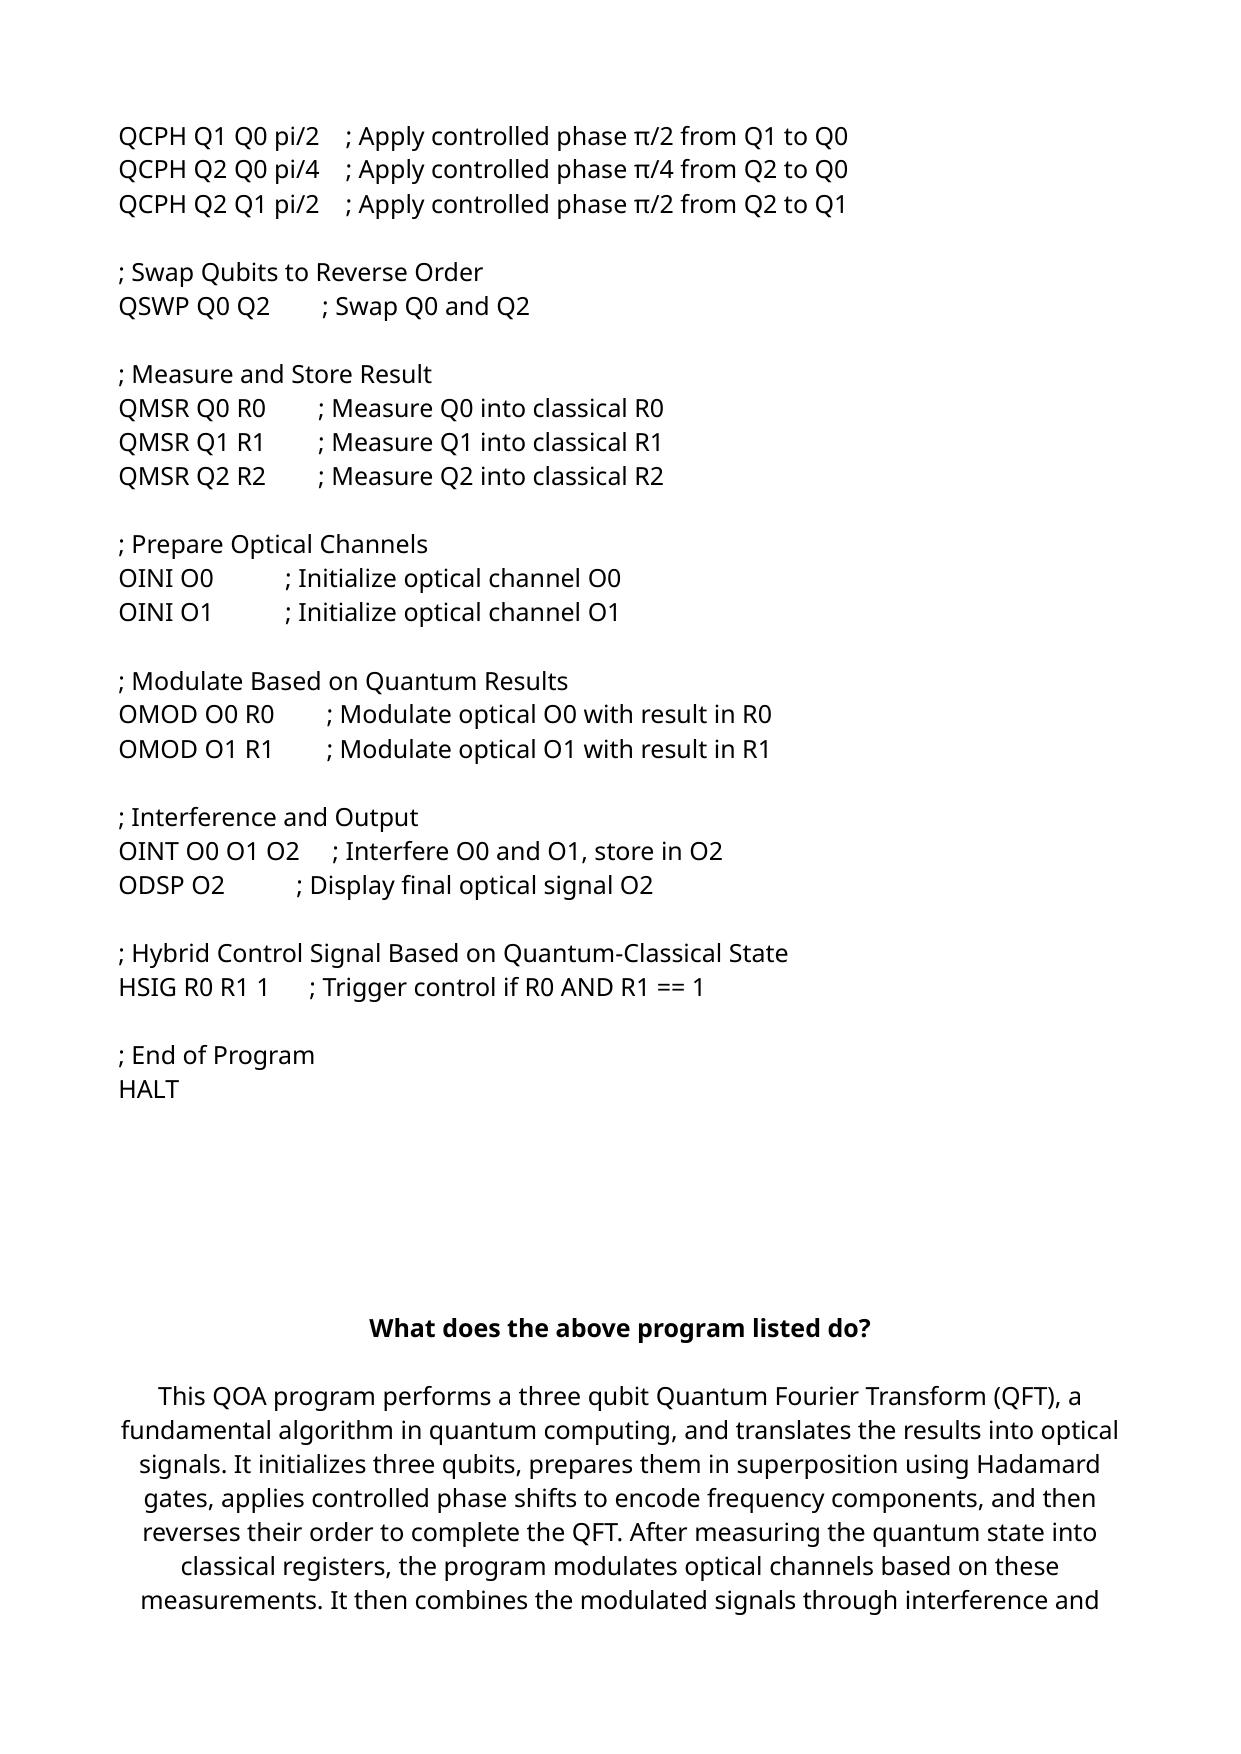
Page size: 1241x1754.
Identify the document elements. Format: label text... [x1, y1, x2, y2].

text ; Hybrid Control Signal Based on Quantum-Classical State [118, 936, 1122, 970]
text QSWP Q0 Q2 ; Swap Q0 and Q2 [118, 288, 1122, 322]
text ; Swap Qubits to Reverse Order [118, 254, 1122, 288]
text What does the above program listed do? This QOA program performs a three qubit Quantum Fourier Transform (QFT), a fundamental algorithm in quantum computing, and translates the results into optical signals. It initializes three qubits, prepares them in superposition using Hadamard gates, applies controlled phase shifts to encode frequency components, and then reverses their order to complete the QFT. After measuring the quantum state into classical registers, the program modulates optical channels based on these measurements. It then combines the modulated signals through interference and [118, 1310, 1122, 1617]
text ; End of Program [118, 1038, 1122, 1072]
text QMSR Q2 R2 ; Measure Q2 into classical R2 [118, 459, 1122, 493]
text QMSR Q0 R0 ; Measure Q0 into classical R0 [118, 391, 1122, 425]
text OINT O0 O1 O2 ; Interfere O0 and O1, store in O2 [118, 833, 1122, 867]
text HALT [118, 1072, 1122, 1106]
text QCPH Q2 Q1 pi/2 ; Apply controlled phase π/2 from Q2 to Q1 [118, 186, 1122, 220]
text ; Measure and Store Result [118, 357, 1122, 391]
text OINI O0 ; Initialize optical channel O0 [118, 561, 1122, 595]
text ODSP O2 ; Display final optical signal O2 [118, 867, 1122, 902]
text ; Interference and Output [118, 799, 1122, 833]
text ; Prepare Optical Channels [118, 527, 1122, 561]
text QCPH Q2 Q0 pi/4 ; Apply controlled phase π/4 from Q2 to Q0 [118, 152, 1122, 186]
text OMOD O0 R0 ; Modulate optical O0 with result in R0 [118, 697, 1122, 731]
text QMSR Q1 R1 ; Measure Q1 into classical R1 [118, 425, 1122, 459]
text HSIG R0 R1 1 ; Trigger control if R0 AND R1 == 1 [118, 970, 1122, 1004]
text OINI O1 ; Initialize optical channel O1 [118, 595, 1122, 629]
text QCPH Q1 Q0 pi/2 ; Apply controlled phase π/2 from Q1 to Q0 [118, 118, 1122, 152]
text OMOD O1 R1 ; Modulate optical O1 with result in R1 [118, 731, 1122, 765]
text ; Modulate Based on Quantum Results [118, 663, 1122, 697]
